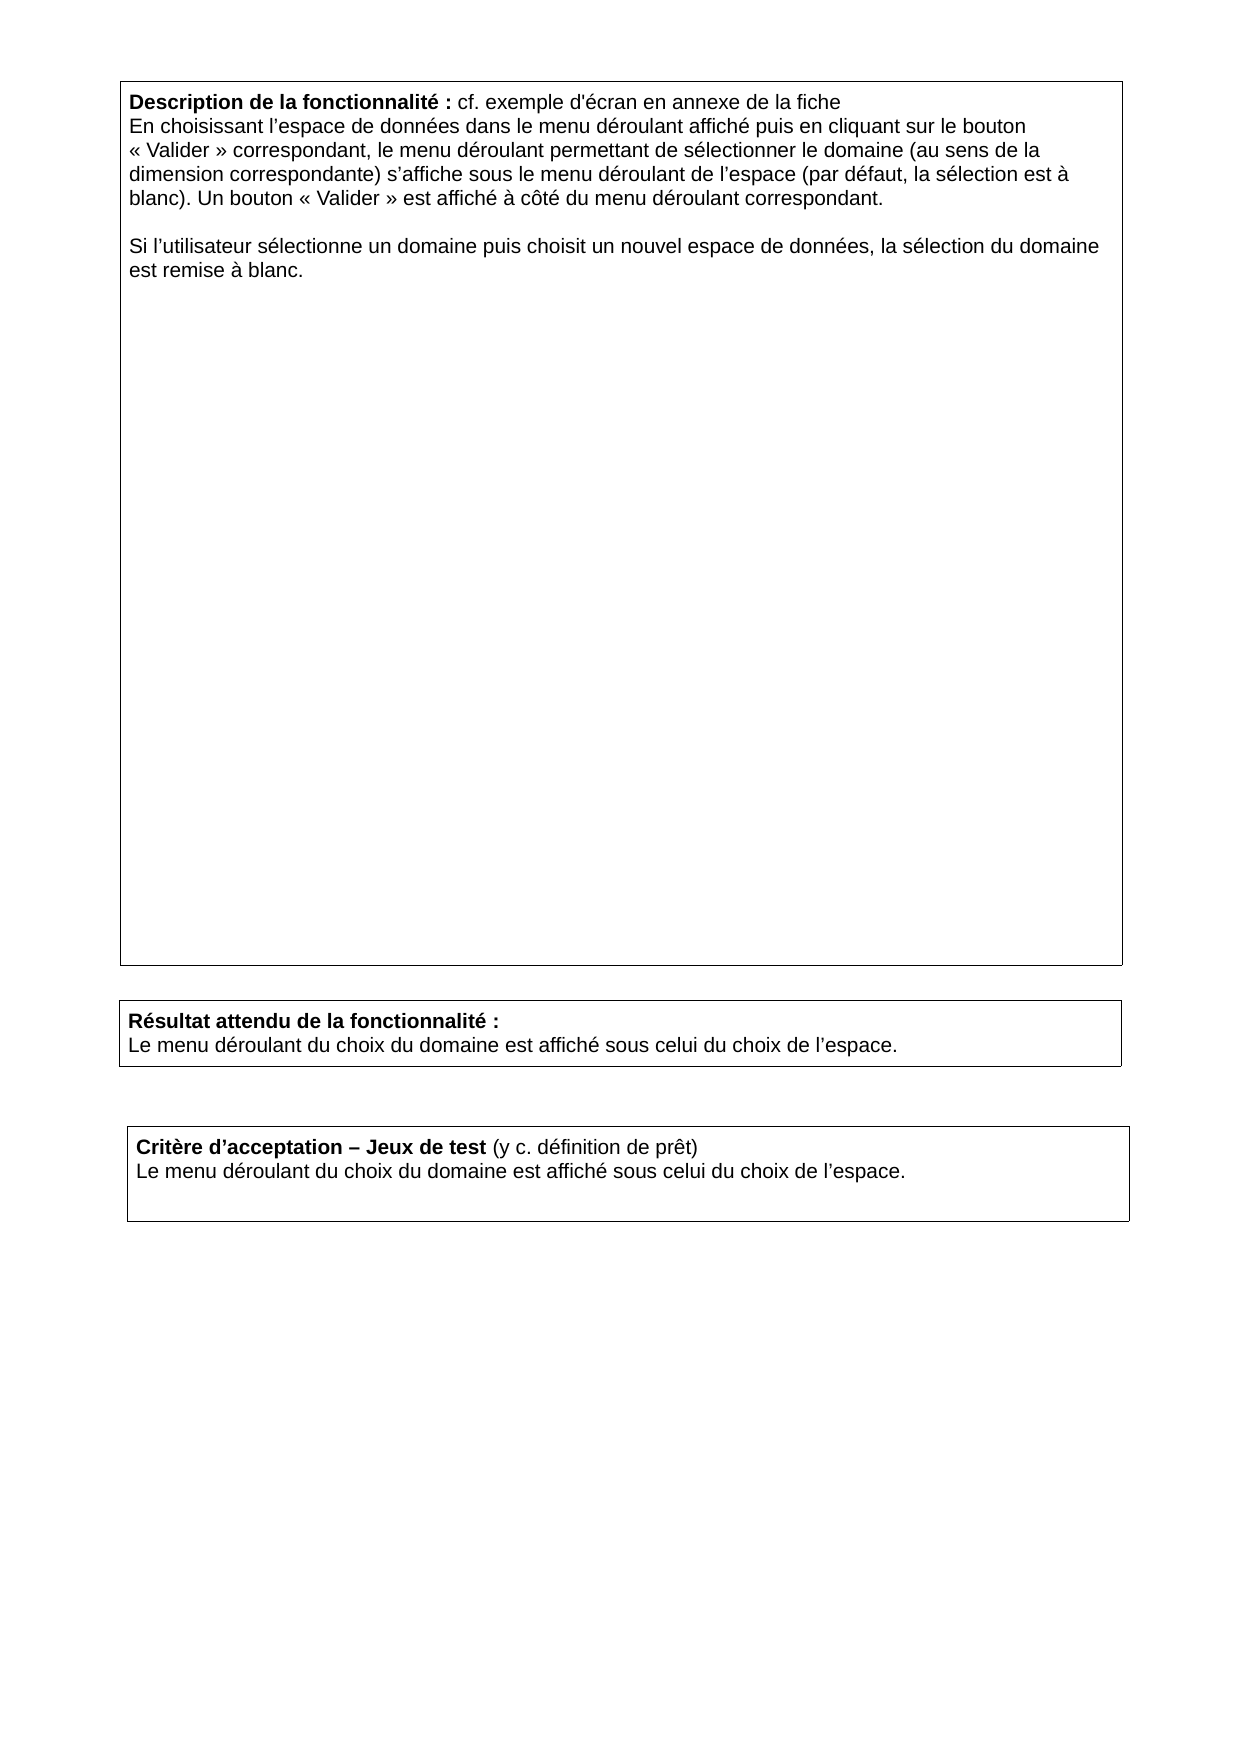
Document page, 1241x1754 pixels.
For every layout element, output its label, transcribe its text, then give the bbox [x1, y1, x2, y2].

text En choisissant l’espace de données dans le menu déroulant affiché puis en cliquant sur le bouton « Valider » correspondant, le menu déroulant permettant de sélectionner le domaine (au sens de la dimension correspondante) s’affiche sous le menu déroulant de l’espace (par défaut, la sélection est à blanc). Un bouton « Valider » est affiché à côté du menu déroulant correspondant. [129, 114, 1113, 210]
text Le menu déroulant du choix du domaine est affiché sous celui du choix de l’espace. [128, 1033, 1112, 1057]
text Si l’utilisateur sélectionne un domaine puis choisit un nouvel espace de données, la sélection du domaine est remise à blanc. [129, 234, 1113, 282]
text Résultat attendu de la fonctionnalité : [128, 1009, 1112, 1033]
text Critère d’acceptation – Jeux de test (y c. définition de prêt) [136, 1135, 1120, 1159]
text Description de la fonctionnalité : cf. exemple d'écran en annexe de la fiche [129, 90, 1113, 114]
text Le menu déroulant du choix du domaine est affiché sous celui du choix de l’espace. [136, 1159, 1120, 1183]
